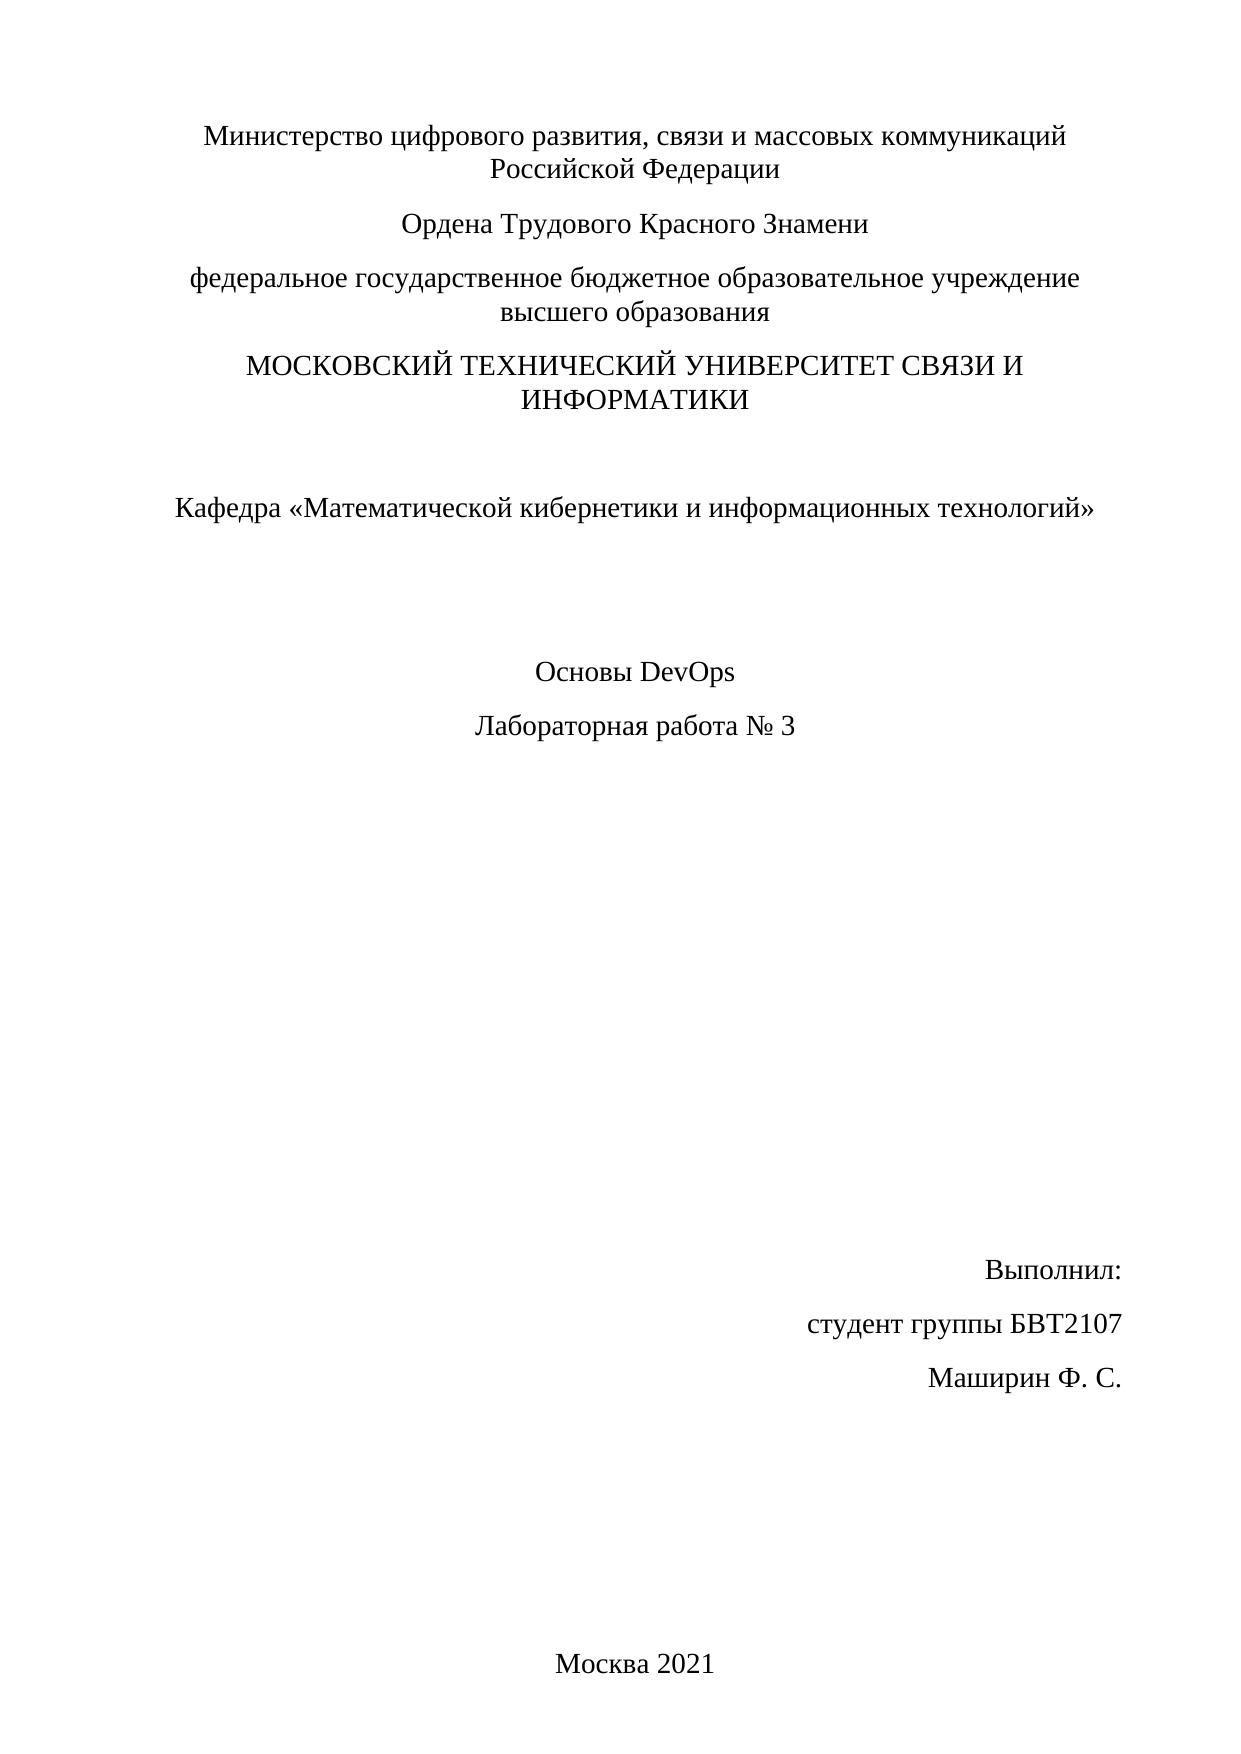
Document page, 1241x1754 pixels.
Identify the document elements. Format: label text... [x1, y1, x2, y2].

text Выполнил: [148, 1252, 1122, 1285]
text Маширин Ф. С. [148, 1361, 1122, 1394]
text Основы DevOps [148, 654, 1122, 687]
text МОСКОВСКИЙ ТЕХНИЧЕСКИЙ УНИВЕРСИТЕТ СВЯЗИ И ИНФОРМАТИКИ [148, 348, 1122, 415]
text Лабораторная работа № 3 [148, 708, 1122, 742]
text федеральное государственное бюджетное образовательное учреждение высшего образования [148, 260, 1122, 327]
text Кафедра «Математической кибернетики и информационных технологий» [148, 491, 1122, 524]
text Министерство цифрового развития, связи и массовых коммуникаций Российской Федерации [148, 118, 1122, 185]
text Ордена Трудового Красного Знамени [148, 206, 1122, 239]
text студент группы БВТ2107 [148, 1306, 1122, 1340]
